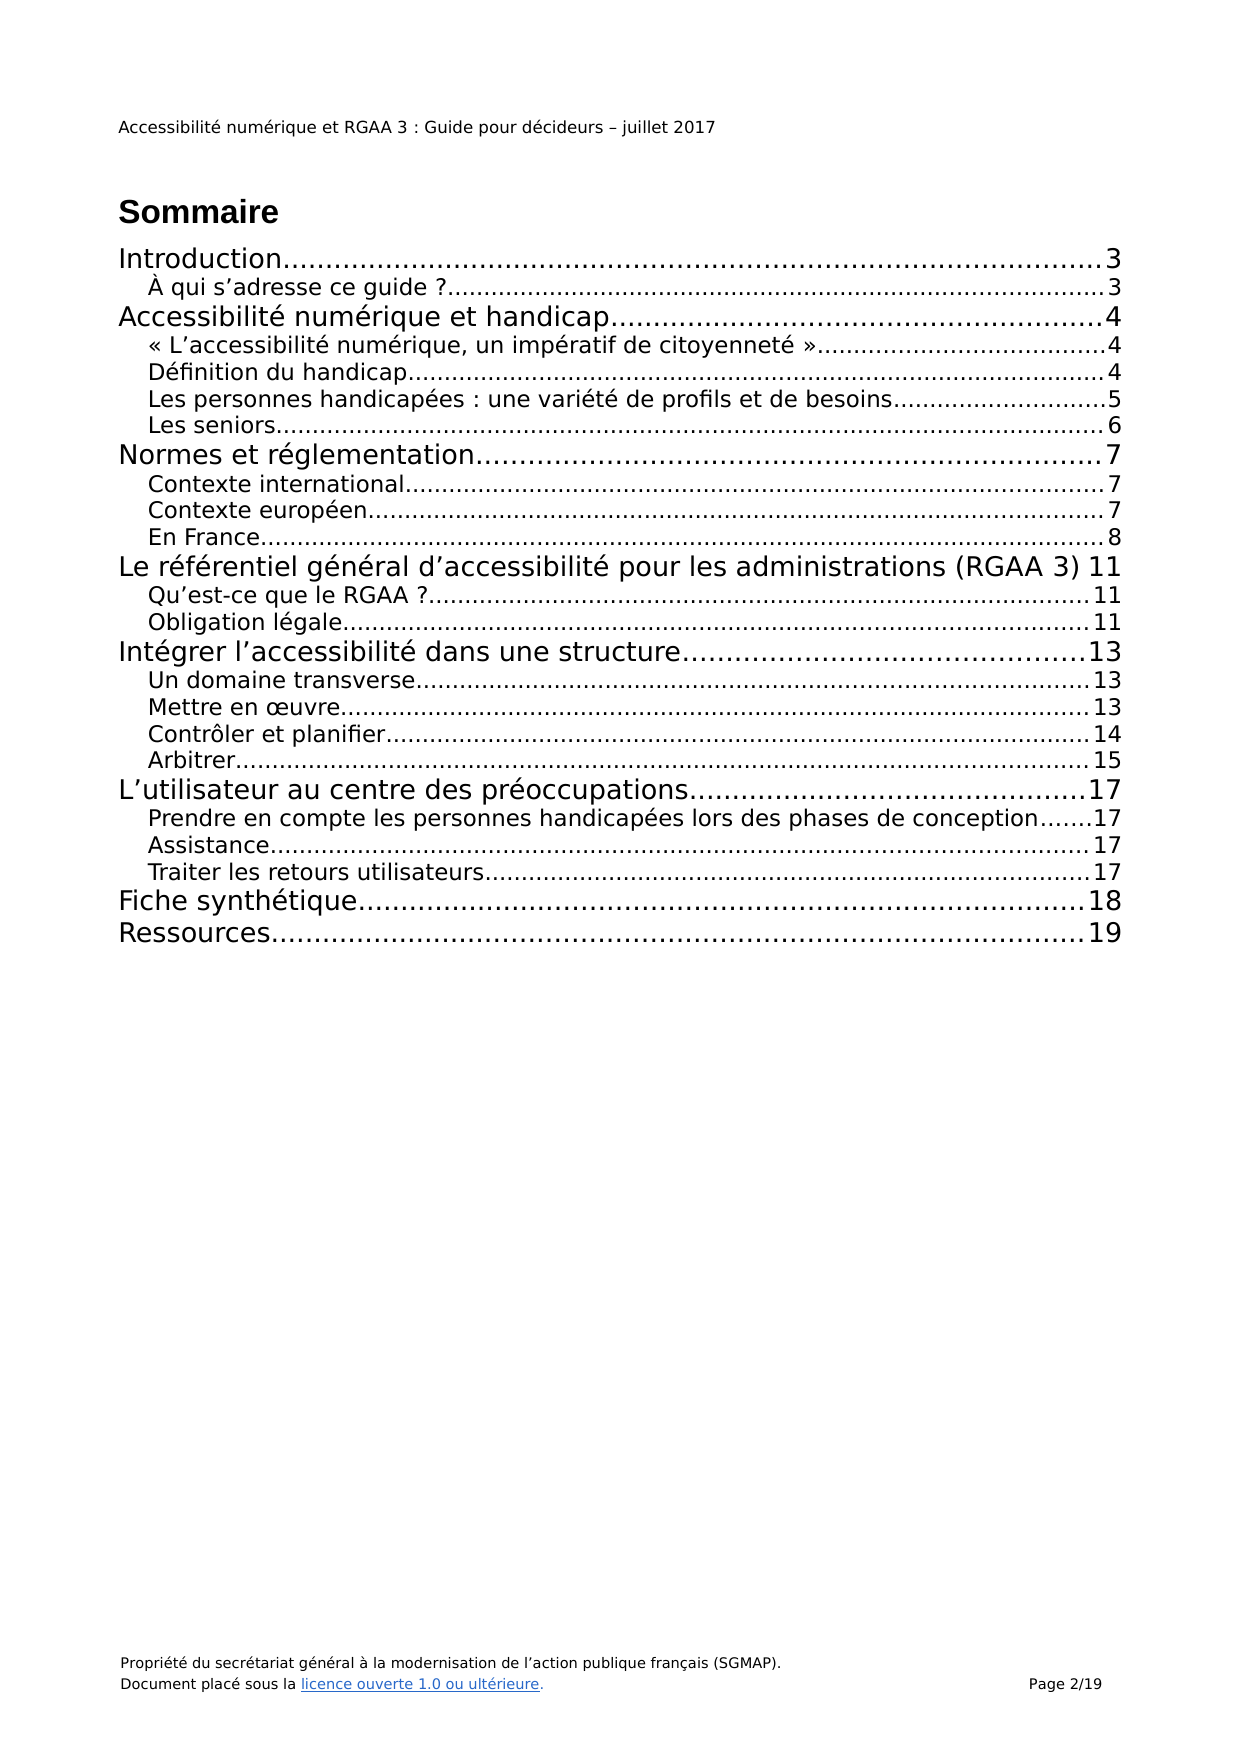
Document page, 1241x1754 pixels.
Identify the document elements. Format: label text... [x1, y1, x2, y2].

text Qu’est-ce que le RGAA ? 11 [148, 582, 1122, 609]
text Définition du handicap 4 [148, 359, 1122, 386]
text Le référentiel général d’accessibilité pour les administrations (RGAA 3) 11 [118, 551, 1122, 582]
text Contexte européen 7 [148, 498, 1122, 524]
text Assistance 17 [148, 832, 1122, 859]
text Introduction 3 [118, 243, 1122, 274]
text Ressources 19 [118, 917, 1122, 949]
text Les personnes handicapées : une variété de profils et de besoins 5 [148, 386, 1122, 413]
text Normes et réglementation 7 [118, 439, 1122, 471]
text Traiter les retours utilisateurs 17 [148, 859, 1122, 886]
text Mettre en œuvre 13 [148, 694, 1122, 721]
text Prendre en compte les personnes handicapées lors des phases de conception 17 [148, 806, 1122, 832]
text À qui s’adresse ce guide ? 3 [148, 274, 1122, 301]
text Intégrer l’accessibilité dans une structure 13 [118, 636, 1122, 667]
text Les seniors 6 [148, 413, 1122, 439]
text Un domaine transverse 13 [148, 667, 1122, 694]
text « L’accessibilité numérique, un impératif de citoyenneté » 4 [148, 333, 1122, 359]
text Contexte international 7 [148, 471, 1122, 498]
text Contrôler et planifier 14 [148, 721, 1122, 747]
text Accessibilité numérique et handicap 4 [118, 301, 1122, 333]
text En France 8 [148, 524, 1122, 551]
text Fiche synthétique 18 [118, 886, 1122, 917]
text Obligation légale 11 [148, 609, 1122, 636]
text L’utilisateur au centre des préoccupations 17 [118, 774, 1122, 806]
text Arbitrer 15 [148, 747, 1122, 774]
subtitle Sommaire [118, 192, 1122, 230]
